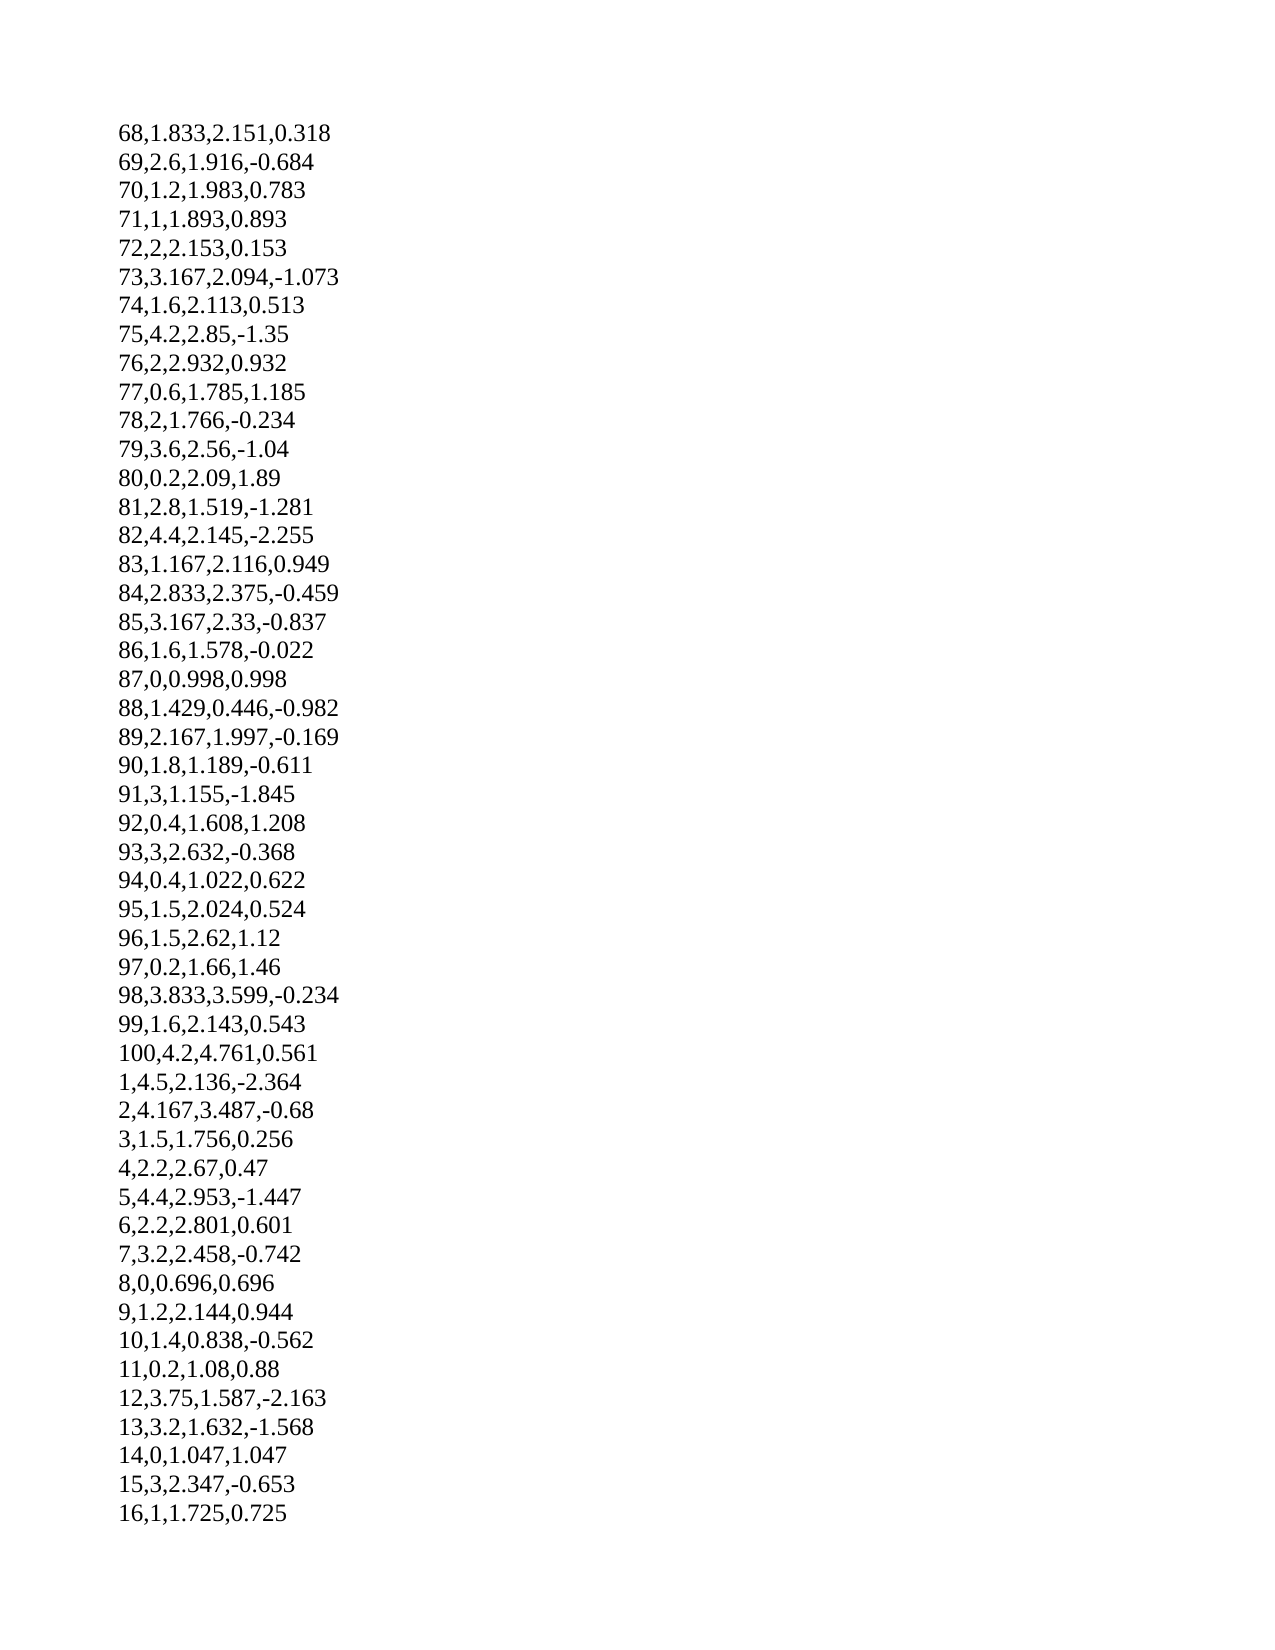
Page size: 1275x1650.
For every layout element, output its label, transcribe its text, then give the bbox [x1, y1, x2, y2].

text 90,1.8,1.189,-0.611 [118, 751, 1157, 779]
text 69,2.6,1.916,-0.684 [118, 147, 1157, 176]
text 79,3.6,2.56,-1.04 [118, 434, 1157, 463]
text 96,1.5,2.62,1.12 [118, 923, 1157, 952]
text 12,3.75,1.587,-2.163 [118, 1383, 1157, 1412]
text 77,0.6,1.785,1.185 [118, 377, 1157, 406]
text 98,3.833,3.599,-0.234 [118, 981, 1157, 1009]
text 7,3.2,2.458,-0.742 [118, 1239, 1157, 1268]
text 91,3,1.155,-1.845 [118, 779, 1157, 808]
text 85,3.167,2.33,-0.837 [118, 607, 1157, 636]
text 15,3,2.347,-0.653 [118, 1469, 1157, 1498]
text 73,3.167,2.094,-1.073 [118, 262, 1157, 291]
text 11,0.2,1.08,0.88 [118, 1354, 1157, 1383]
text 71,1,1.893,0.893 [118, 204, 1157, 233]
text 84,2.833,2.375,-0.459 [118, 578, 1157, 607]
text 16,1,1.725,0.725 [118, 1498, 1157, 1527]
text 86,1.6,1.578,-0.022 [118, 636, 1157, 664]
text 88,1.429,0.446,-0.982 [118, 693, 1157, 722]
text 3,1.5,1.756,0.256 [118, 1124, 1157, 1153]
text 70,1.2,1.983,0.783 [118, 176, 1157, 204]
text 93,3,2.632,-0.368 [118, 837, 1157, 866]
text 1,4.5,2.136,-2.364 [118, 1067, 1157, 1096]
text 83,1.167,2.116,0.949 [118, 549, 1157, 578]
text 89,2.167,1.997,-0.169 [118, 722, 1157, 751]
text 75,4.2,2.85,-1.35 [118, 319, 1157, 348]
text 9,1.2,2.144,0.944 [118, 1297, 1157, 1326]
text 76,2,2.932,0.932 [118, 348, 1157, 377]
text 4,2.2,2.67,0.47 [118, 1153, 1157, 1182]
text 81,2.8,1.519,-1.281 [118, 492, 1157, 521]
text 6,2.2,2.801,0.601 [118, 1211, 1157, 1239]
text 78,2,1.766,-0.234 [118, 406, 1157, 434]
text 82,4.4,2.145,-2.255 [118, 521, 1157, 549]
text 10,1.4,0.838,-0.562 [118, 1326, 1157, 1354]
text 99,1.6,2.143,0.543 [118, 1009, 1157, 1038]
text 94,0.4,1.022,0.622 [118, 866, 1157, 894]
text 72,2,2.153,0.153 [118, 233, 1157, 262]
text 14,0,1.047,1.047 [118, 1441, 1157, 1469]
text 8,0,0.696,0.696 [118, 1268, 1157, 1297]
text 97,0.2,1.66,1.46 [118, 952, 1157, 981]
text 80,0.2,2.09,1.89 [118, 463, 1157, 492]
text 74,1.6,2.113,0.513 [118, 291, 1157, 319]
text 13,3.2,1.632,-1.568 [118, 1412, 1157, 1441]
text 87,0,0.998,0.998 [118, 664, 1157, 693]
text 68,1.833,2.151,0.318 [118, 118, 1157, 147]
text 2,4.167,3.487,-0.68 [118, 1096, 1157, 1124]
text 95,1.5,2.024,0.524 [118, 894, 1157, 923]
text 5,4.4,2.953,-1.447 [118, 1182, 1157, 1211]
text 100,4.2,4.761,0.561 [118, 1038, 1157, 1067]
text 92,0.4,1.608,1.208 [118, 808, 1157, 837]
